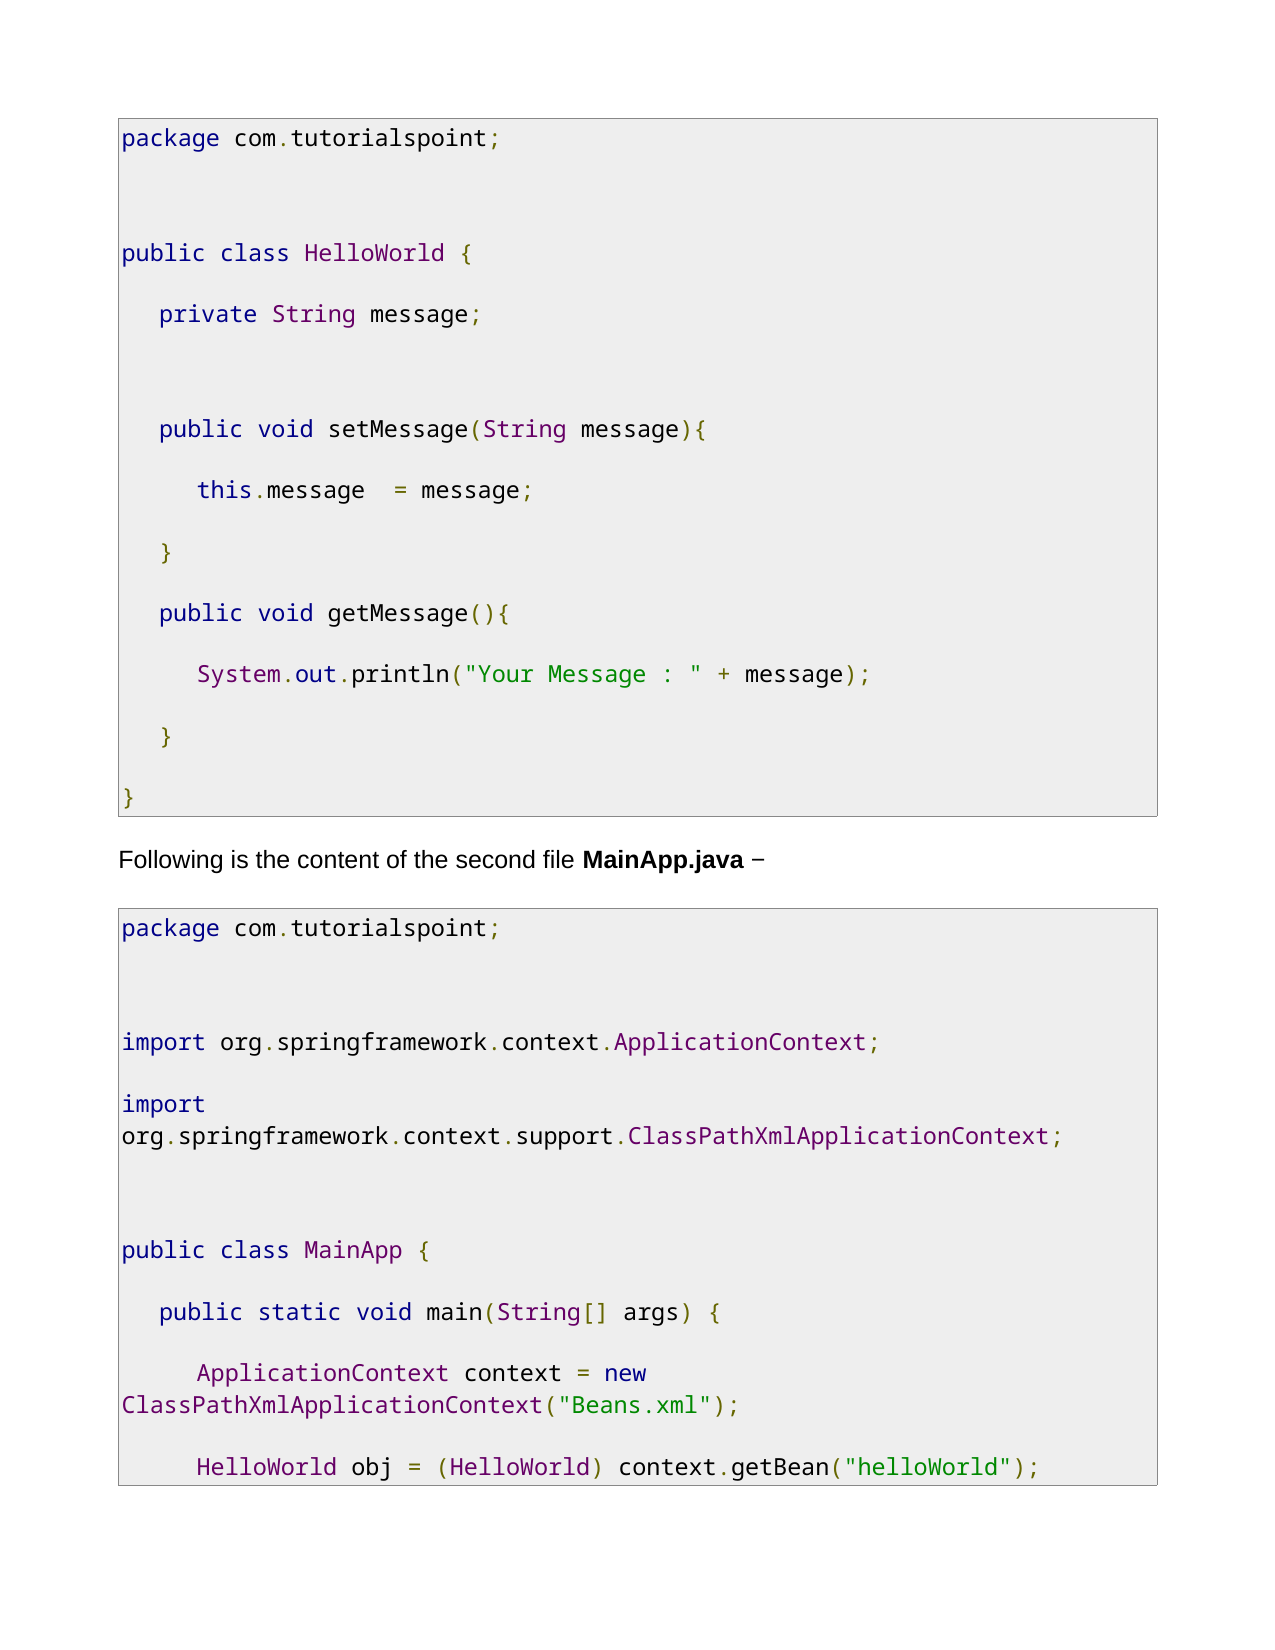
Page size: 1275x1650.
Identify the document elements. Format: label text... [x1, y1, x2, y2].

text private String message; [119, 294, 1157, 329]
text import org.springframework.context.ApplicationContext; [119, 1022, 1157, 1058]
text HelloWorld obj = (HelloWorld) context.getBean("helloWorld"); [119, 1447, 1157, 1485]
text package com.tutorialspoint; [119, 909, 1157, 943]
text this.message = message; [119, 470, 1157, 505]
text public class HelloWorld { [119, 233, 1157, 268]
text public static void main(String[] args) { [119, 1292, 1157, 1327]
text package com.tutorialspoint; [119, 119, 1157, 153]
text System.out.println("Your Message : " + message); [119, 654, 1157, 690]
text } [119, 716, 1157, 751]
text } [119, 777, 1157, 816]
text public void getMessage(){ [119, 593, 1157, 628]
text ApplicationContext context = new ClassPathXmlApplicationContext("Beans.xml"); [119, 1353, 1157, 1421]
text import org.springframework.context.support.ClassPathXmlApplicationContext; [119, 1084, 1157, 1151]
text public class MainApp { [119, 1231, 1157, 1266]
text Following is the content of the second file MainApp.java − [118, 845, 1157, 874]
text public void setMessage(String message){ [119, 409, 1157, 444]
text } [119, 532, 1157, 567]
